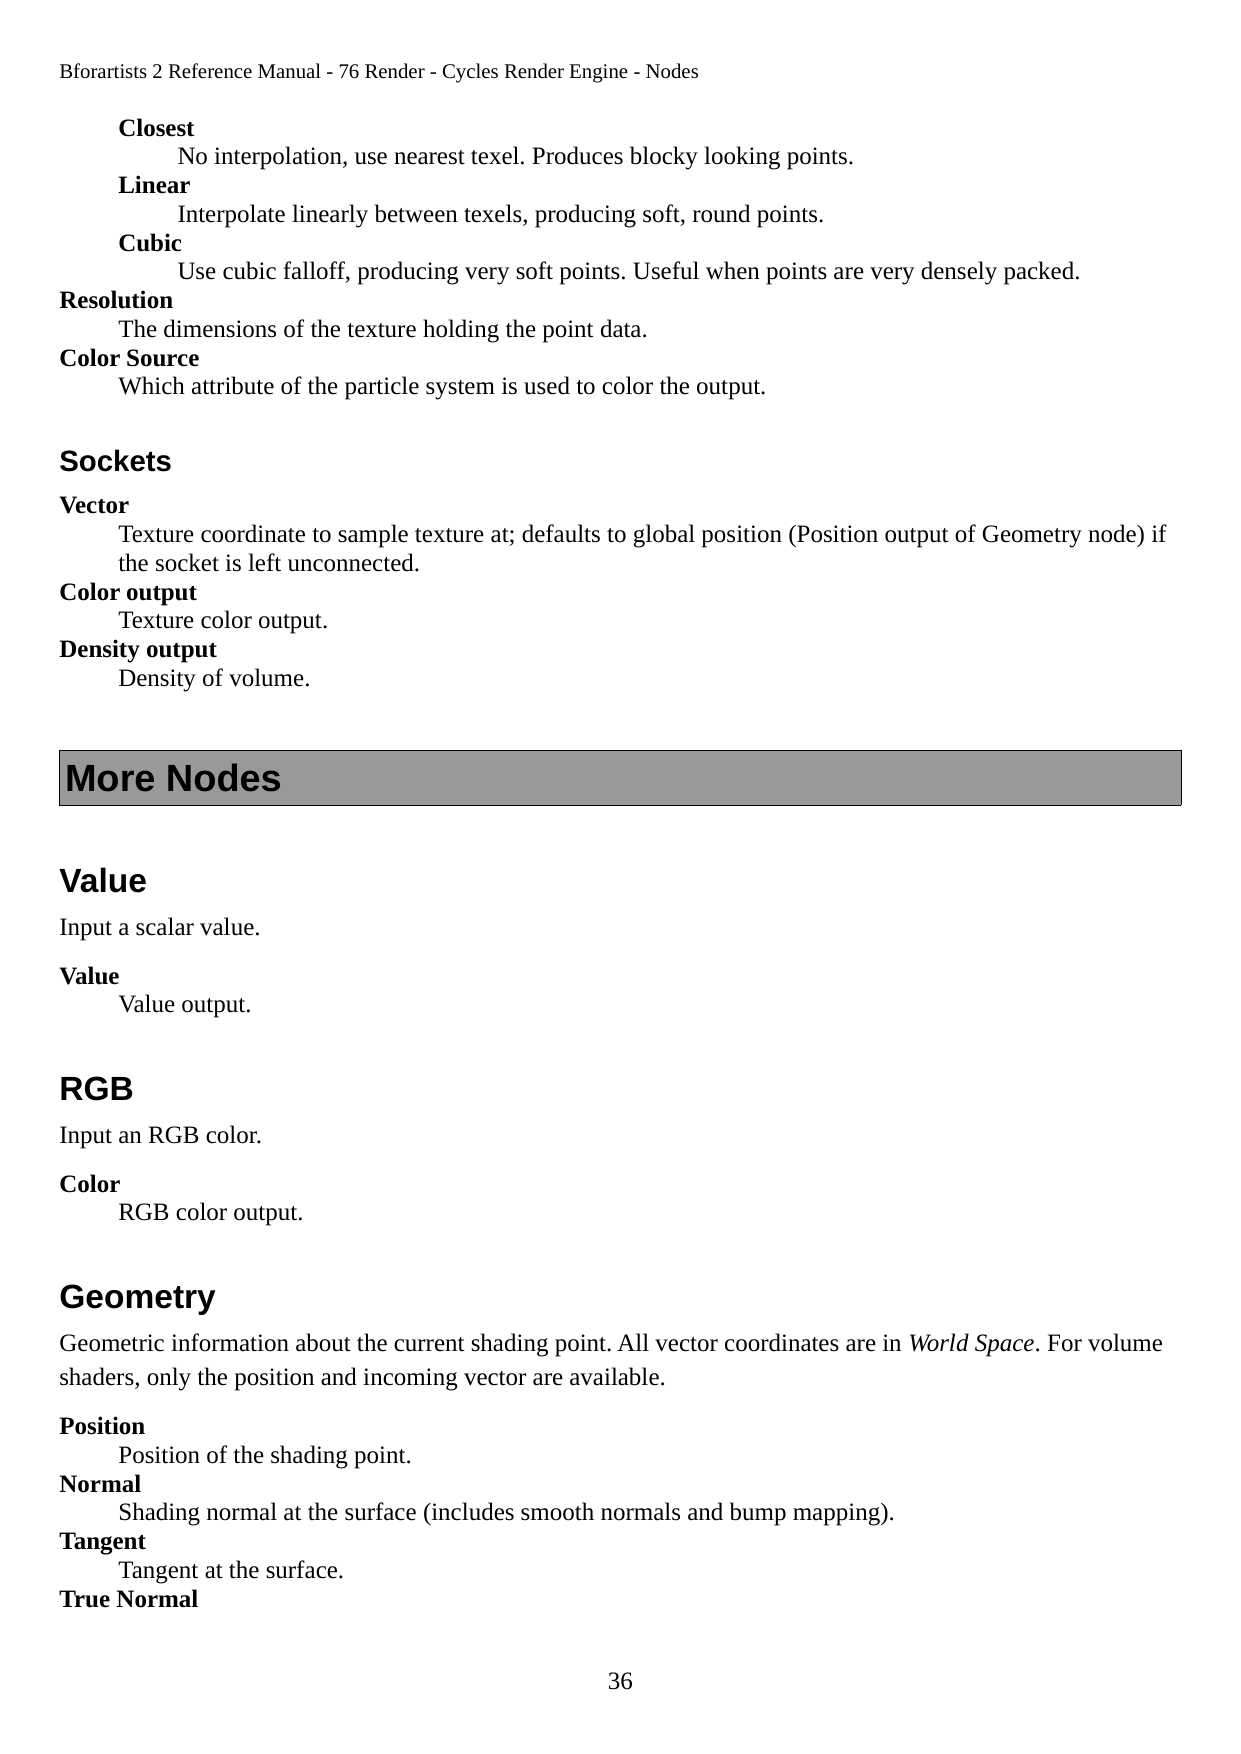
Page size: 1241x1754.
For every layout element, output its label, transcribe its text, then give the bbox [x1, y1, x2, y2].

subtitle Vector [59, 490, 1181, 519]
subtitle Color [59, 1169, 1181, 1197]
subtitle Resolution [59, 285, 1181, 314]
list Shading normal at the surface (includes smooth normals and bump mapping). [118, 1497, 1181, 1526]
subtitle Sockets [59, 444, 1181, 478]
subtitle Density output [59, 634, 1181, 663]
list Texture coordinate to sample texture at; defaults to global position (Position output of Geometry node) if the socket is left unconnected. [118, 519, 1181, 577]
text Input a scalar value. [59, 912, 1181, 940]
subtitle RGB [59, 1068, 1181, 1107]
list RGB color output. [118, 1197, 1181, 1226]
subtitle Geometry [59, 1277, 1181, 1315]
list Which attribute of the particle system is used to color the output. [118, 371, 1181, 400]
subtitle Normal [59, 1469, 1181, 1497]
subtitle Cubic [118, 228, 1181, 256]
list Tangent at the surface. [118, 1555, 1181, 1584]
subtitle Color output [59, 577, 1181, 605]
subtitle True Normal [59, 1584, 1181, 1612]
list The dimensions of the texture holding the point data. [118, 314, 1181, 343]
table_header More Nodes [60, 751, 1181, 805]
subtitle Value [59, 861, 1181, 899]
list Position of the shading point. [118, 1440, 1181, 1469]
subtitle Color Source [59, 343, 1181, 371]
list No interpolation, use nearest texel. Produces blocky looking points. [177, 141, 1181, 170]
subtitle Linear [118, 170, 1181, 199]
subtitle Position [59, 1411, 1181, 1440]
text Geometric information about the current shading point. All vector coordinates are in World Space. For volume shaders, only the position and incoming vector are available. [59, 1328, 1181, 1391]
list Interpolate linearly between texels, producing soft, round points. [177, 199, 1181, 228]
text Input an RGB color. [59, 1120, 1181, 1148]
list Density of volume. [118, 663, 1181, 692]
subtitle Tangent [59, 1526, 1181, 1555]
list Use cubic falloff, producing very soft points. Useful when points are very densely packed. [177, 256, 1181, 285]
subtitle Closest [118, 113, 1181, 141]
subtitle Value [59, 961, 1181, 989]
list Value output. [118, 989, 1181, 1018]
list Texture color output. [118, 605, 1181, 634]
